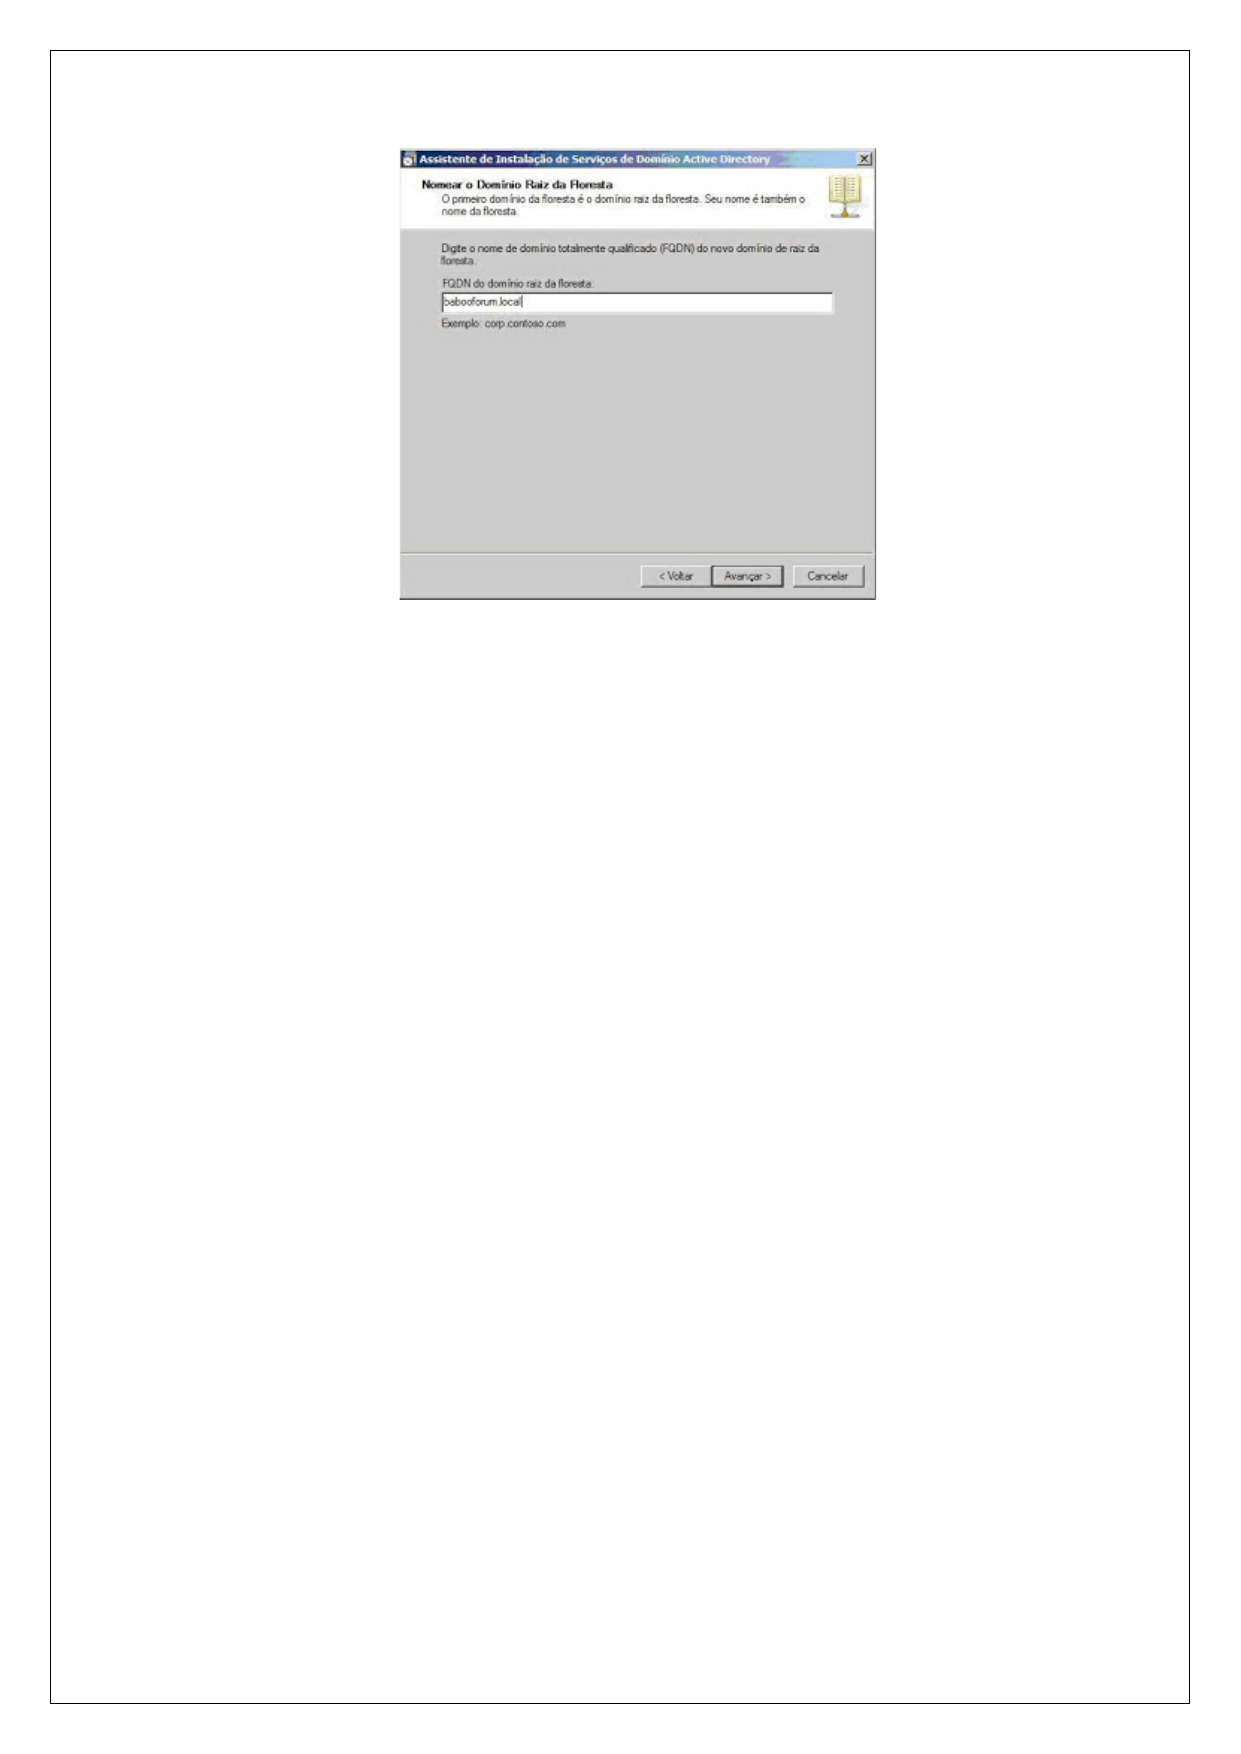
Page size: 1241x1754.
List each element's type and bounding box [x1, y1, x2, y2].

picture [399, 148, 877, 600]
